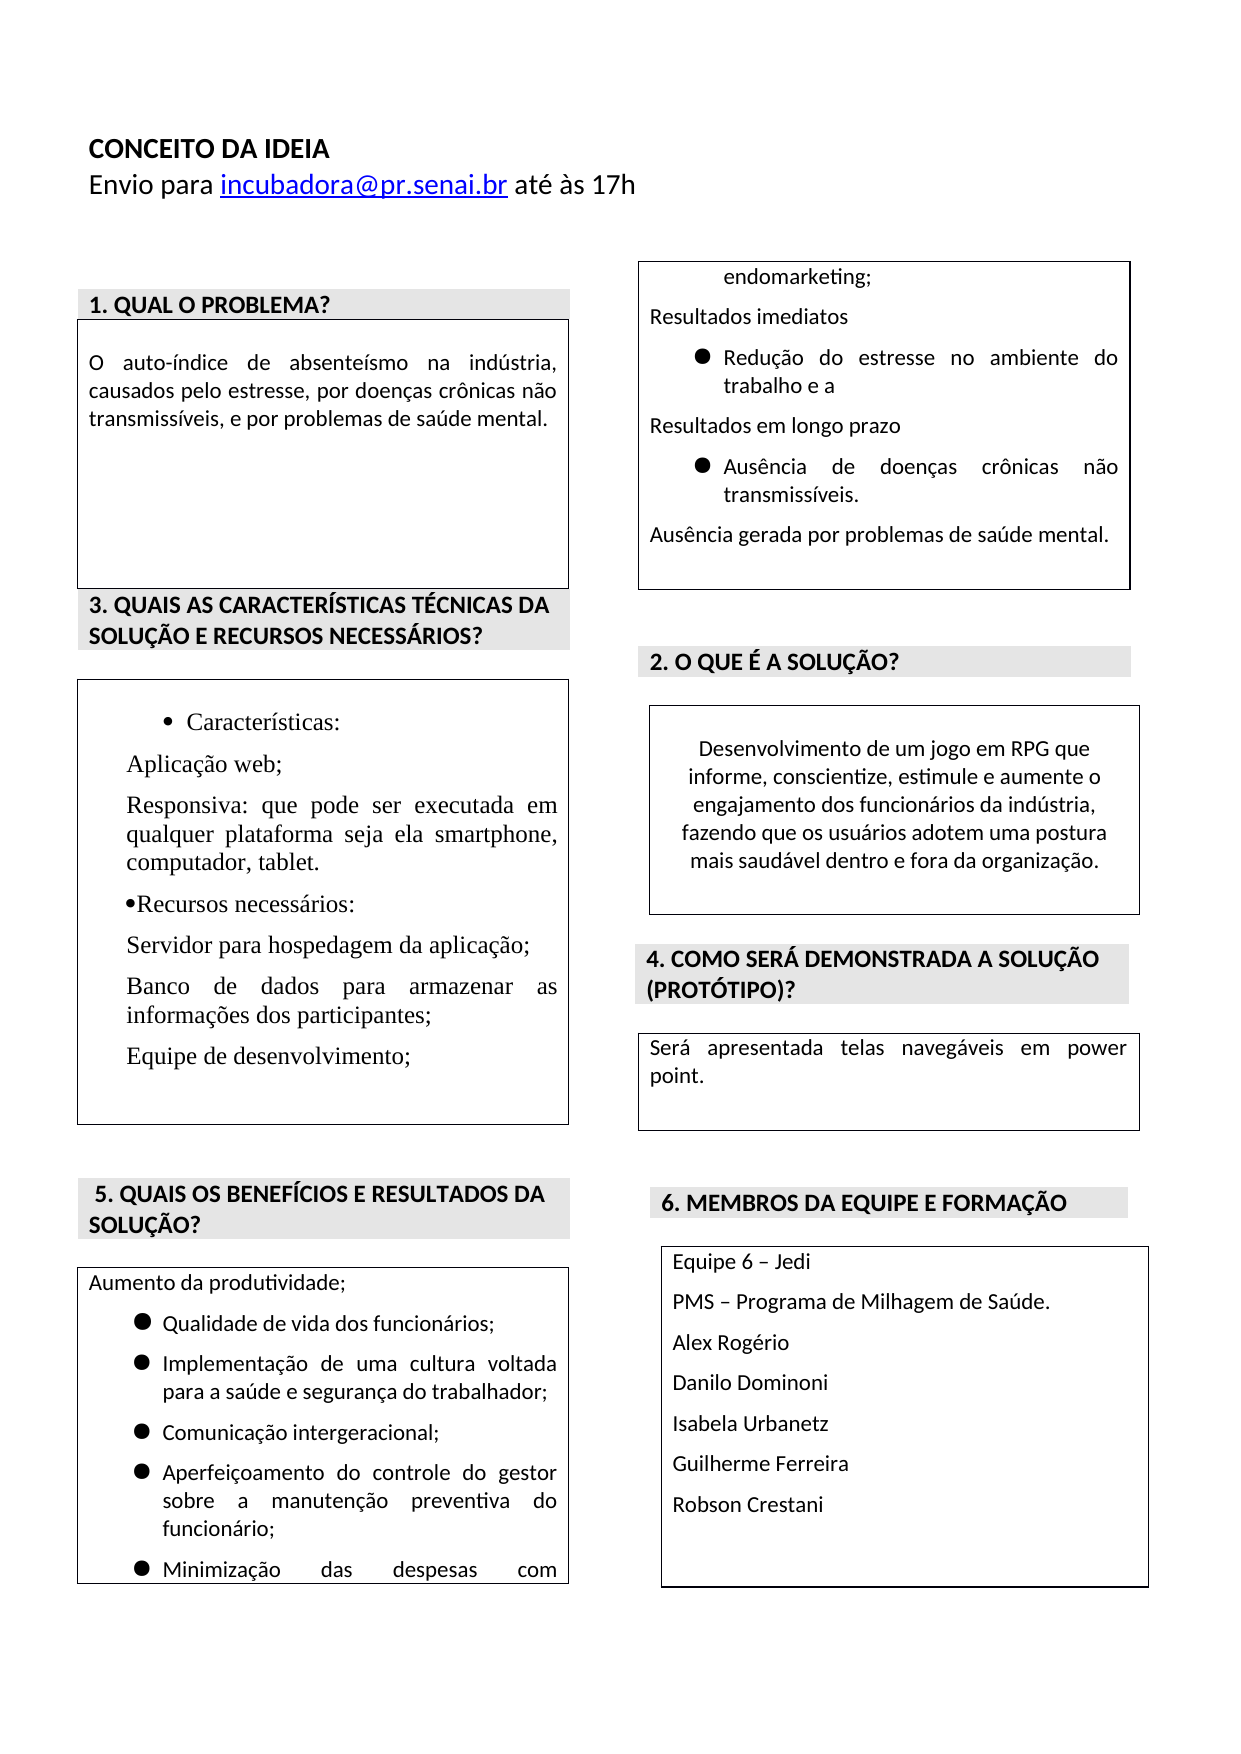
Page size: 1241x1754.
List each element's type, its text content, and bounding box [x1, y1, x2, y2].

table_header · Características: Aplicação web; Responsiva: que pode ser executada em qualquer plataforma seja ela smartphone, computador, tablet. ·Recursos necessários: Servidor para hospedagem da aplicação; Banco de dados para armazenar as informações dos participantes; Equipe de desenvolvimento; [78, 680, 568, 1124]
table_header [1161, 1218, 1181, 1587]
table_header Será apresentada telas navegáveis em power point. [639, 1034, 1139, 1130]
table_header Aumento da produtividade; Qualidade de vida dos funcionários; Implementação de uma cultura voltada para a saúde e segurança do trabalhador; Comunicação intergeracional; Aperfeiçoamento do controle do gestor sobre a manutenção preventiva do funcionário; Minimização das despesas com [78, 1268, 568, 1583]
table_header 2. O QUE É A SOLUÇÃO? [638, 646, 1131, 677]
table_header 3. QUAIS AS CARACTERÍSTICAS TÉCNICAS DA SOLUÇÃO E RECURSOS NECESSÁRIOS? [78, 589, 570, 650]
table_header [650, 1218, 1161, 1587]
table_header Desenvolvimento de um jogo em RPG que informe, conscientize, estimule e aumente o engajamento dos funcionários da indústria, fazendo que os usuários adotem uma postura mais saudável dentro e fora da organização. [650, 706, 1139, 914]
table_header 5. QUAIS OS BENEFÍCIOS E RESULTADOS DA SOLUÇÃO? [78, 1178, 570, 1239]
table_header 6. MEMBROS DA EQUIPE E FORMAÇÃO [650, 1187, 1128, 1218]
table_header O auto-índice de absenteísmo na indústria, causados pelo estresse, por doenças crônicas não transmissíveis, e por problemas de saúde mental. [78, 320, 568, 588]
table_header 1. QUAL O PROBLEMA? [78, 289, 570, 319]
table_header Equipe 6 – Jedi PMS – Programa de Milhagem de Saúde. Alex Rogério Danilo Dominoni Isabela Urbanetz Guilherme Ferreira Robson Crestani [662, 1247, 1148, 1586]
table_header endomarketing; Resultados imediatos Redução do estresse no ambiente do trabalho e a Resultados em longo prazo Ausência de doenças crônicas não transmissíveis. Ausência gerada por problemas de saúde mental. [639, 262, 1129, 589]
table_header 4. COMO SERÁ DEMONSTRADA A SOLUÇÃO (PROTÓTIPO)? [635, 944, 1129, 1004]
